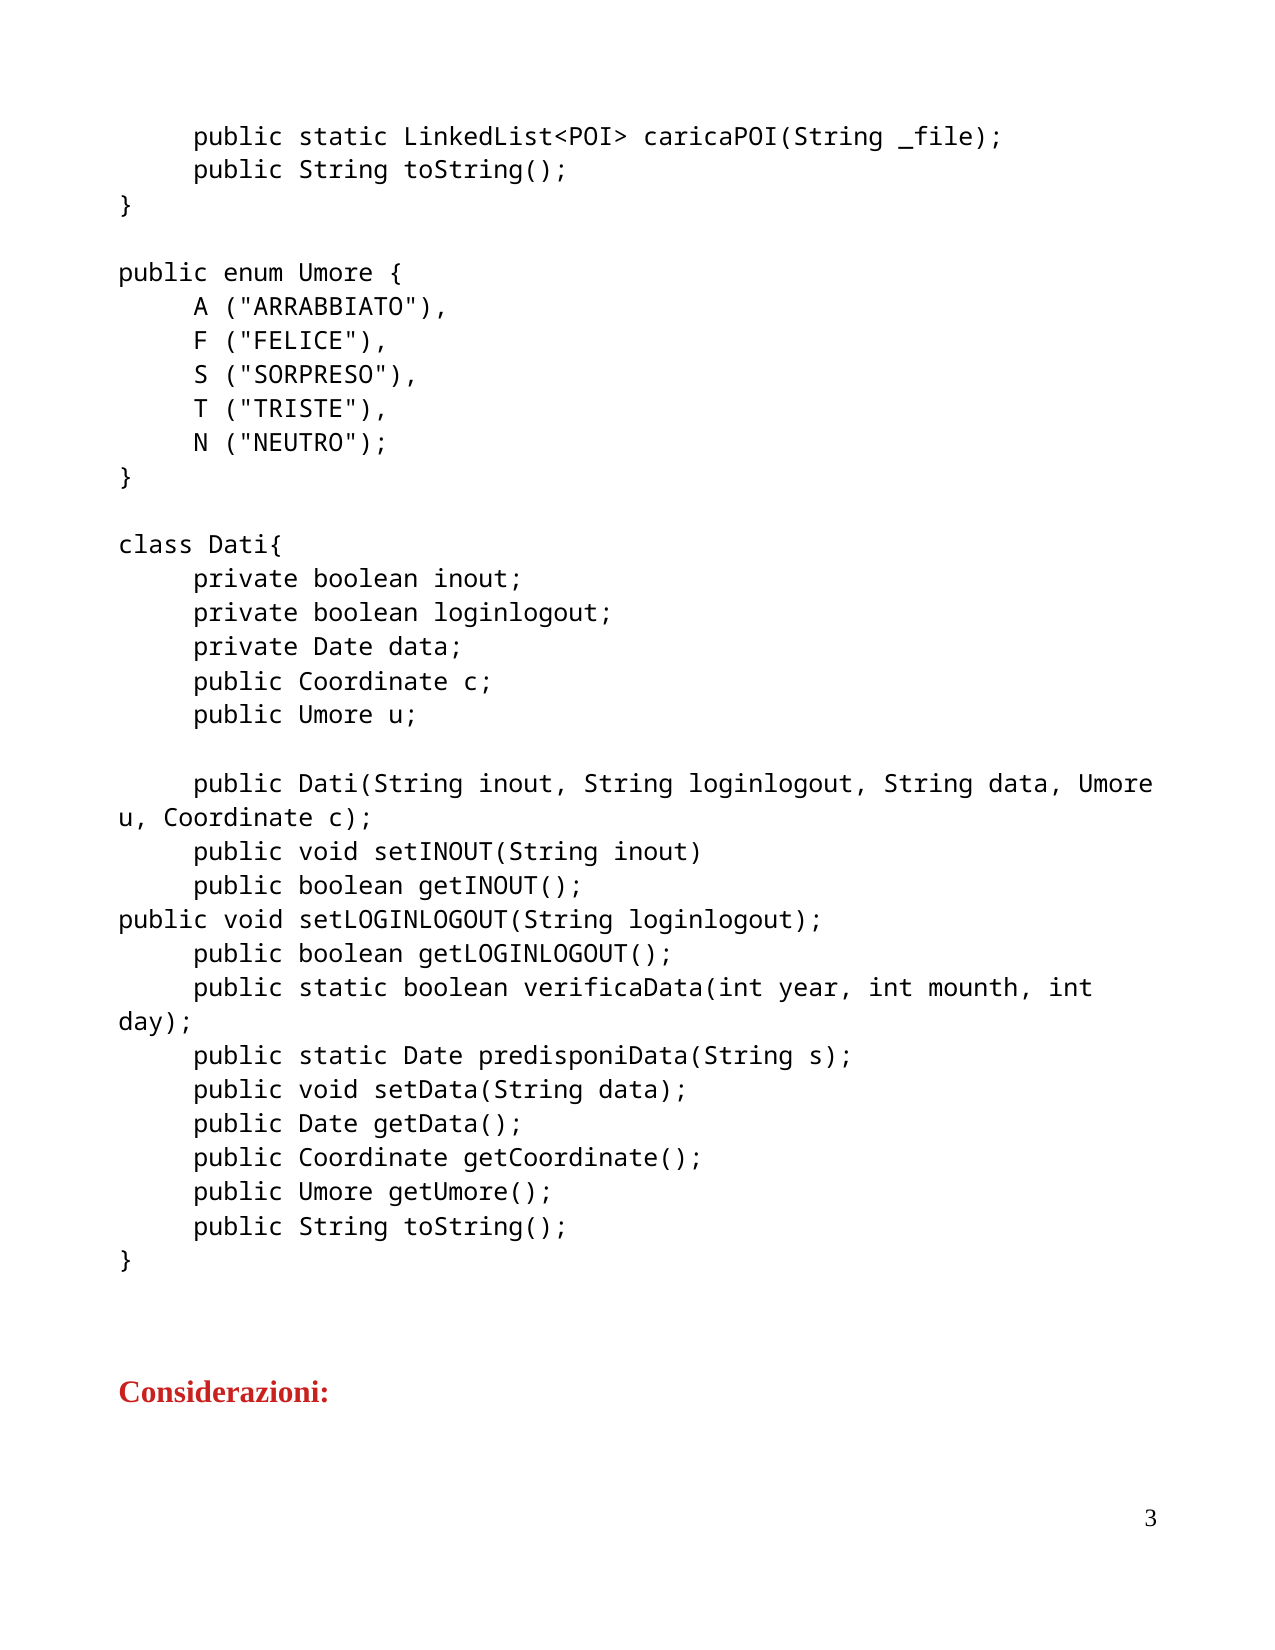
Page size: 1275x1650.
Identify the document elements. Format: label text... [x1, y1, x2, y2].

text public Coordinate c; [118, 663, 1157, 697]
text public void setLOGINLOGOUT(String loginlogout); [118, 902, 1157, 936]
text A ("ARRABBIATO"), [118, 288, 1157, 322]
text private Date data; [118, 629, 1157, 663]
text public Dati(String inout, String loginlogout, String data, Umore u, Coordinate c); [118, 765, 1157, 833]
text } [118, 1242, 1157, 1276]
text public Coordinate getCoordinate(); [118, 1140, 1157, 1174]
text F ("FELICE"), [118, 322, 1157, 357]
text } [118, 186, 1157, 220]
text S ("SORPRESO"), [118, 357, 1157, 391]
text public boolean getLOGINLOGOUT(); [118, 936, 1157, 970]
text T ("TRISTE"), [118, 391, 1157, 425]
text public static LinkedList<POI> caricaPOI(String _file); [118, 118, 1157, 152]
text public Date getData(); [118, 1106, 1157, 1140]
text Considerazioni: [118, 1373, 1157, 1409]
text N ("NEUTRO"); [118, 425, 1157, 459]
text public void setData(String data); [118, 1072, 1157, 1106]
text public Umore u; [118, 697, 1157, 731]
text public static boolean verificaData(int year, int mounth, int day); [118, 970, 1157, 1038]
text public Umore getUmore(); [118, 1174, 1157, 1208]
text private boolean loginlogout; [118, 595, 1157, 629]
text private boolean inout; [118, 561, 1157, 595]
text public String toString(); [118, 152, 1157, 186]
text public String toString(); [118, 1208, 1157, 1242]
text class Dati{ [118, 527, 1157, 561]
text public boolean getINOUT(); [118, 867, 1157, 902]
text public enum Umore { [118, 254, 1157, 288]
text } [118, 459, 1157, 493]
text public void setINOUT(String inout) [118, 833, 1157, 867]
text public static Date predisponiData(String s); [118, 1038, 1157, 1072]
